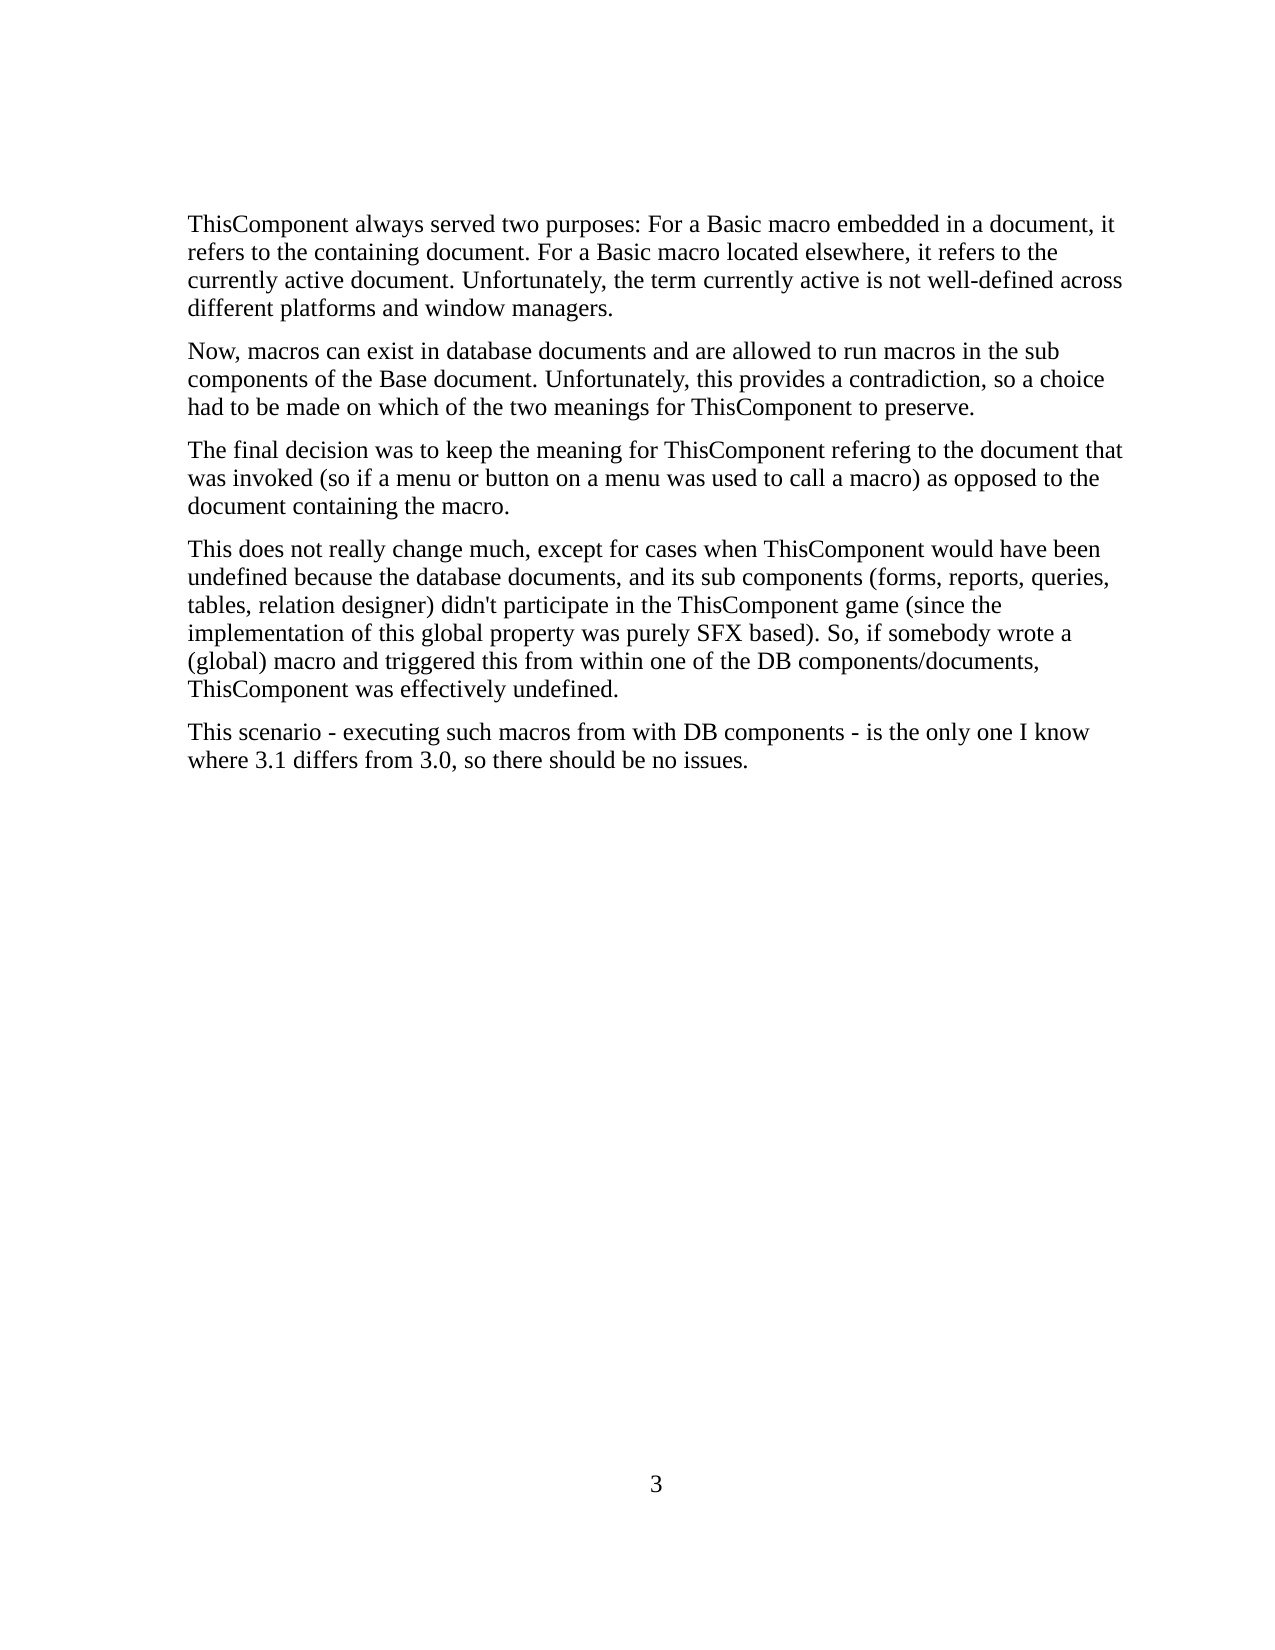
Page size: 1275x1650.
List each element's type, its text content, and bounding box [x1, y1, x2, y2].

text Now, macros can exist in database documents and are allowed to run macros in the sub components of the Base document. Unfortunately, this provides a contradiction, so a choice had to be made on which of the two meanings for ThisComponent to preserve. [187, 337, 1125, 421]
text This scenario - executing such macros from with DB components - is the only one I know where 3.1 differs from 3.0, so there should be no issues. [187, 717, 1125, 773]
text The final decision was to keep the meaning for ThisComponent refering to the document that was invoked (so if a menu or button on a menu was used to call a macro) as opposed to the document containing the macro. [187, 436, 1125, 520]
text This does not really change much, except for cases when ThisComponent would have been undefined because the database documents, and its sub components (forms, reports, queries, tables, relation designer) didn't participate in the ThisComponent game (since the implementation of this global property was purely SFX based). So, if somebody wrote a (global) macro and triggered this from within one of the DB components/documents, ThisComponent was effectively undefined. [187, 534, 1125, 703]
text ThisComponent always served two purposes: For a Basic macro embedded in a document, it refers to the containing document. For a Basic macro located elsewhere, it refers to the currently active document. Unfortunately, the term currently active is not well-defined across different platforms and window managers. [187, 210, 1125, 322]
